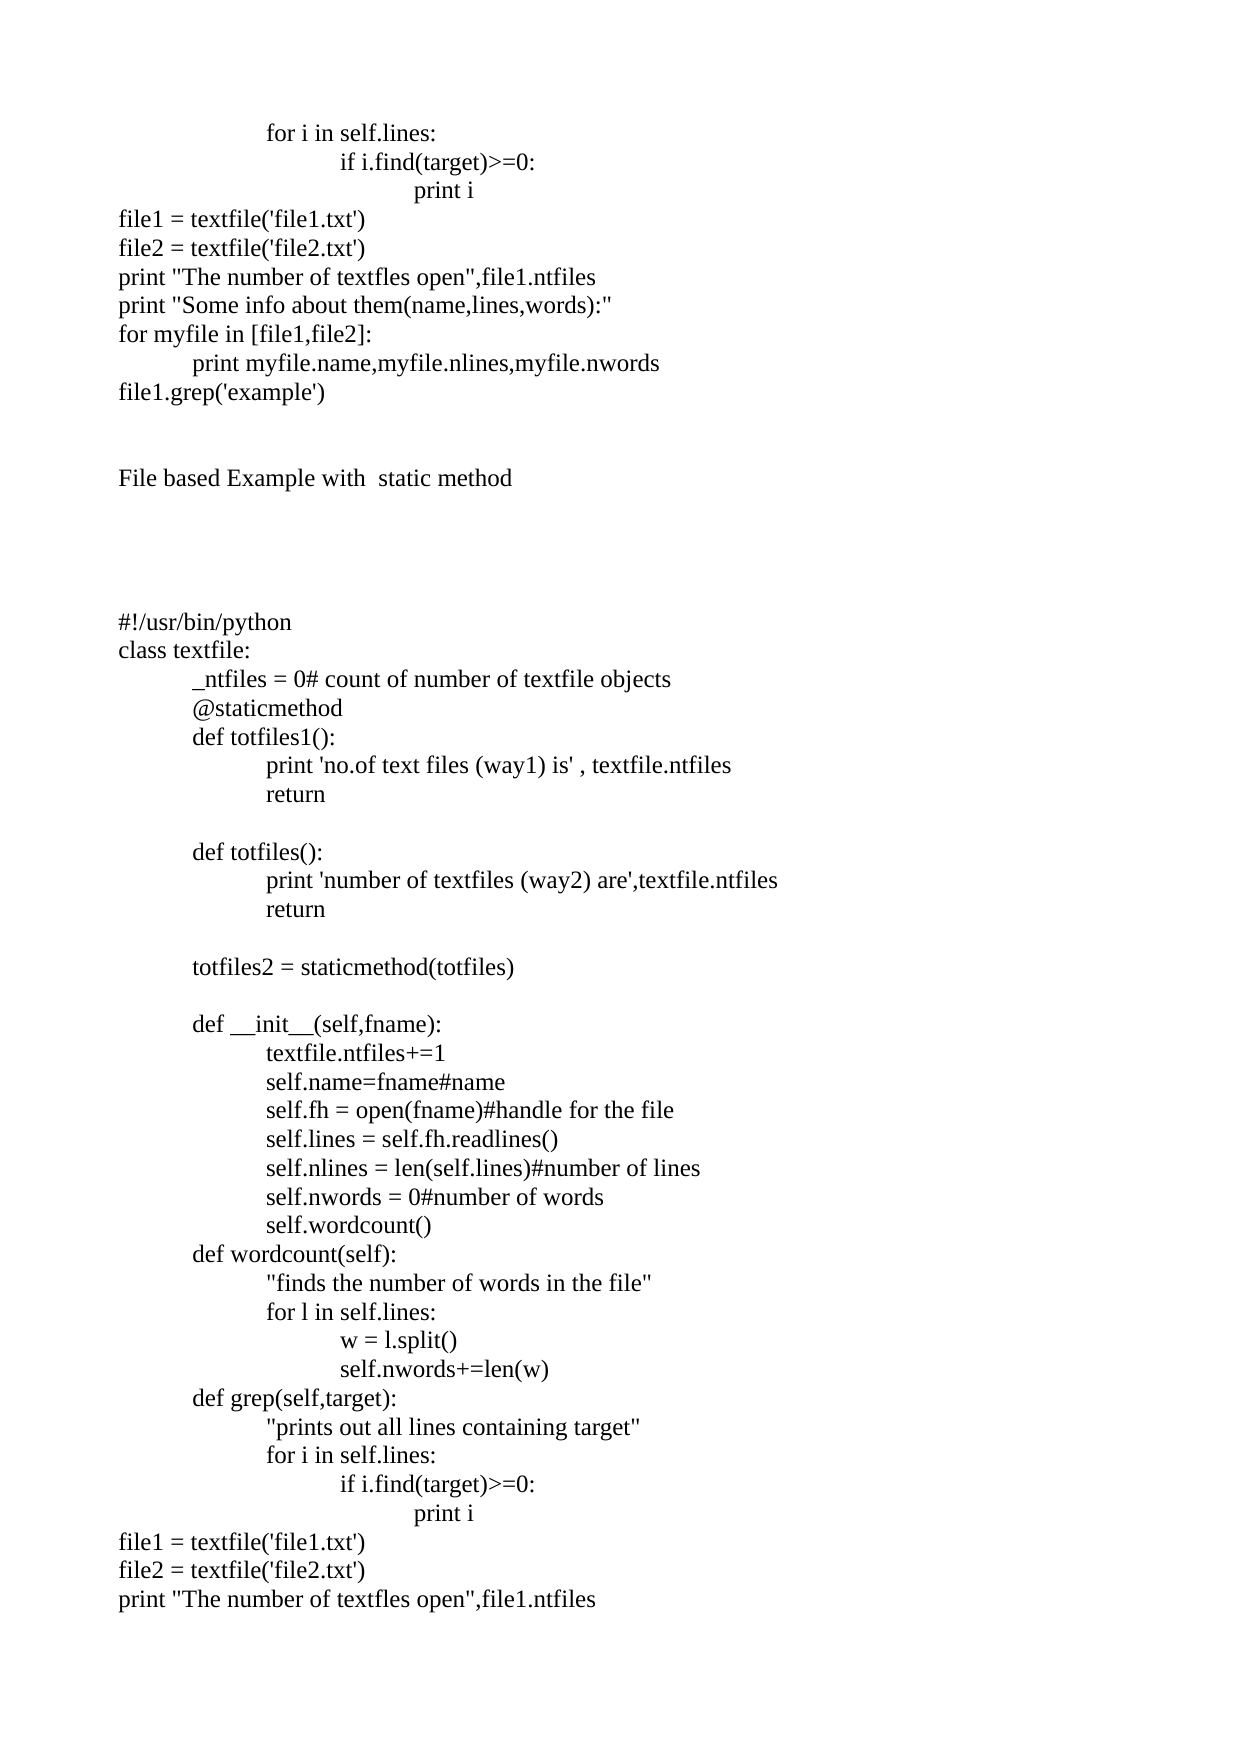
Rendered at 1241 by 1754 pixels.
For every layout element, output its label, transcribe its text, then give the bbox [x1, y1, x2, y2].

text self.wordcount() [118, 1211, 1122, 1239]
text self.name=fname#name [118, 1067, 1122, 1096]
text file2 = textfile('file2.txt') [118, 1556, 1122, 1584]
text self.nwords = 0#number of words [118, 1182, 1122, 1211]
text file2 = textfile('file2.txt') [118, 233, 1122, 262]
text file1 = textfile('file1.txt') [118, 204, 1122, 233]
text for i in self.lines: [118, 118, 1122, 147]
text class textfile: [118, 636, 1122, 664]
text self.lines = self.fh.readlines() [118, 1124, 1122, 1153]
text "finds the number of words in the file" [118, 1268, 1122, 1297]
text def __init__(self,fname): [118, 1009, 1122, 1038]
text totfiles2 = staticmethod(totfiles) [118, 952, 1122, 981]
text def totfiles1(): [118, 722, 1122, 751]
text for myfile in [file1,file2]: [118, 319, 1122, 348]
text self.nwords+=len(w) [118, 1354, 1122, 1383]
text for i in self.lines: [118, 1441, 1122, 1469]
text w = l.split() [118, 1326, 1122, 1354]
text @staticmethod [118, 693, 1122, 722]
text def wordcount(self): [118, 1239, 1122, 1268]
text print i [118, 176, 1122, 204]
text print myfile.name,myfile.nlines,myfile.nwords [118, 348, 1122, 377]
text "prints out all lines containing target" [118, 1412, 1122, 1441]
text if i.find(target)>=0: [118, 147, 1122, 176]
text file1 = textfile('file1.txt') [118, 1527, 1122, 1556]
text File based Example with static method [118, 463, 1122, 492]
text if i.find(target)>=0: [118, 1469, 1122, 1498]
text for l in self.lines: [118, 1297, 1122, 1326]
text def grep(self,target): [118, 1383, 1122, 1412]
text _ntfiles = 0# count of number of textfile objects [118, 664, 1122, 693]
text print "Some info about them(name,lines,words):" [118, 291, 1122, 319]
text print i [118, 1498, 1122, 1527]
text self.fh = open(fname)#handle for the file [118, 1096, 1122, 1124]
text self.nlines = len(self.lines)#number of lines [118, 1153, 1122, 1182]
text return [118, 894, 1122, 923]
text print "The number of textfles open",file1.ntfiles [118, 262, 1122, 291]
text print 'number of textfiles (way2) are',textfile.ntfiles [118, 866, 1122, 894]
text file1.grep('example') [118, 377, 1122, 406]
text return [118, 779, 1122, 808]
text print "The number of textfles open",file1.ntfiles [118, 1584, 1122, 1613]
text #!/usr/bin/python [118, 607, 1122, 636]
text textfile.ntfiles+=1 [118, 1038, 1122, 1067]
text print 'no.of text files (way1) is' , textfile.ntfiles [118, 751, 1122, 779]
text def totfiles(): [118, 837, 1122, 866]
